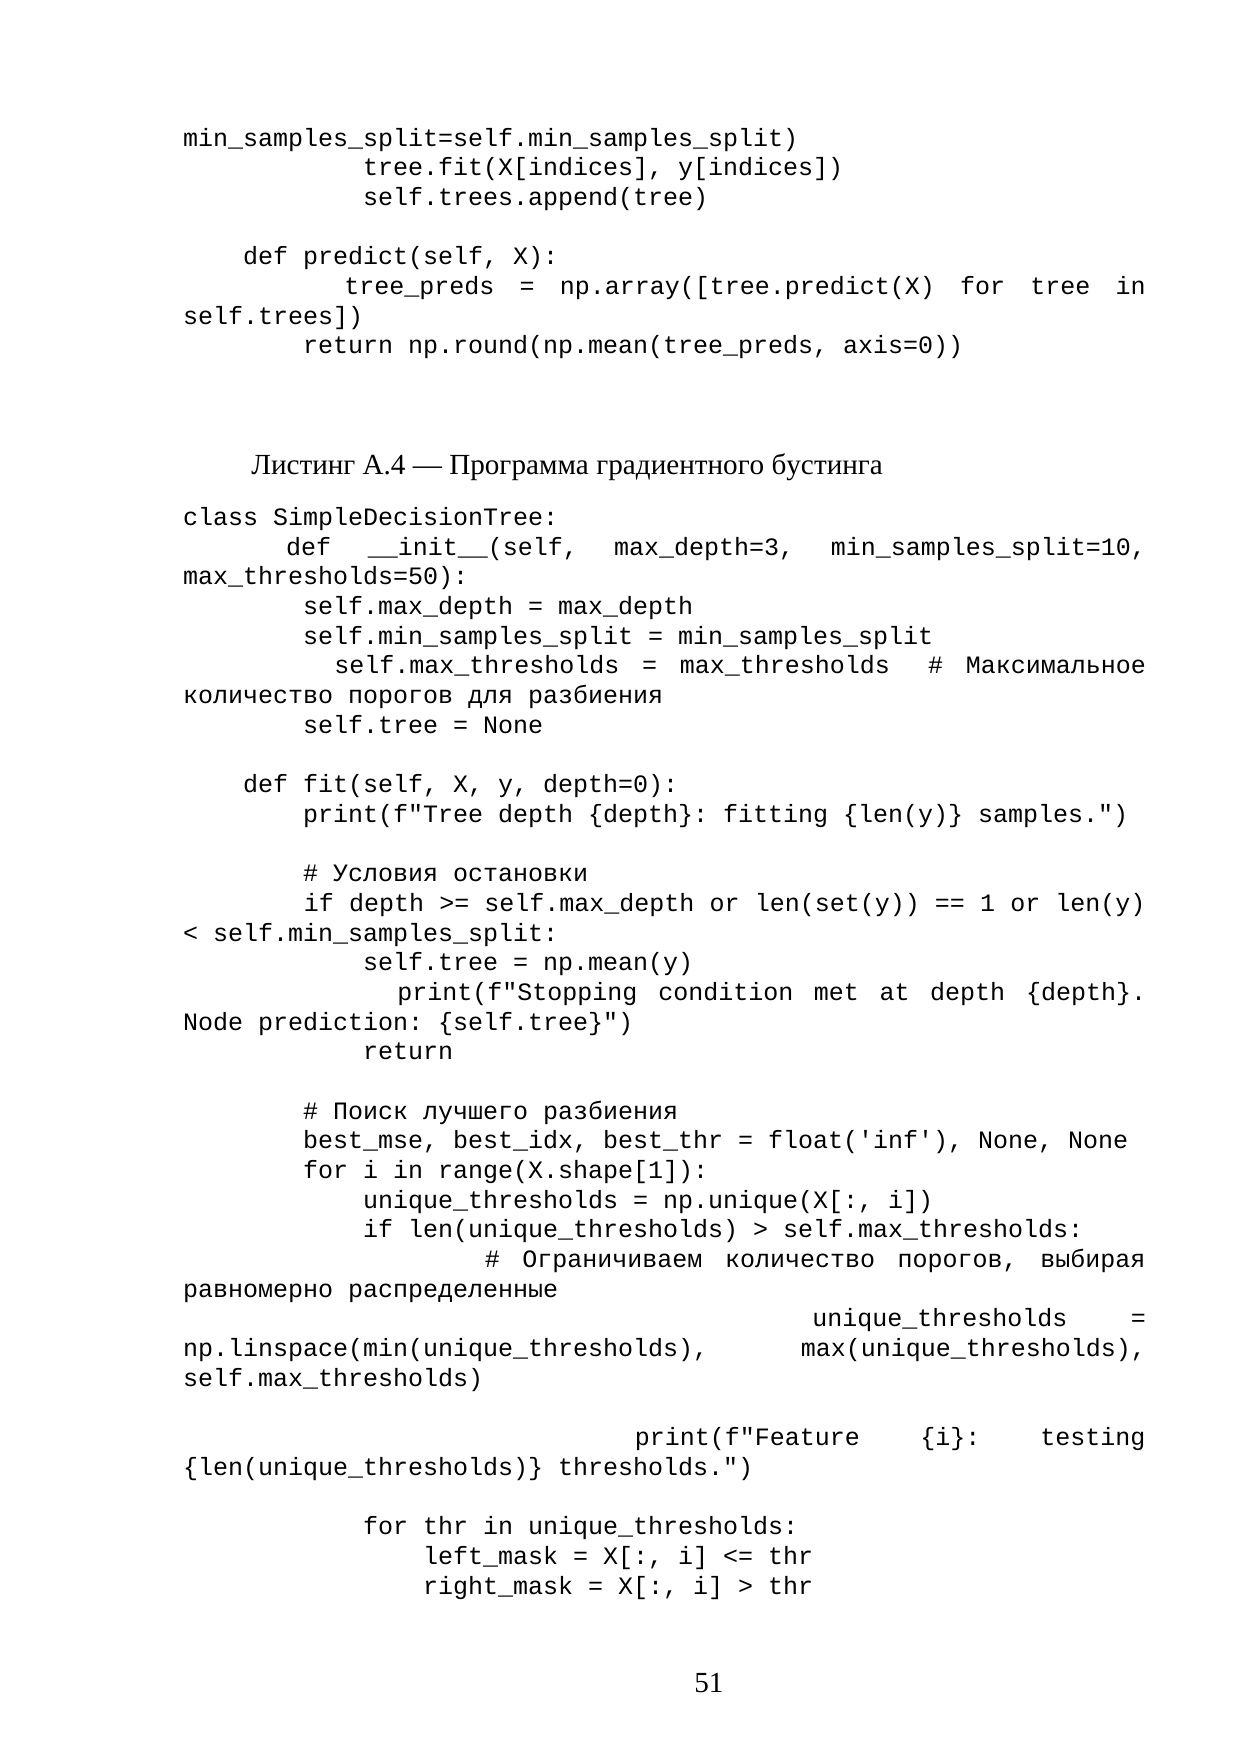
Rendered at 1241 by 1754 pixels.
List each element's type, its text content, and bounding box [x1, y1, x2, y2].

table_header class SimpleDecisionTree: def __init__(self, max_depth=3, min_samples_split=10, max_thresholds=50): self.max_depth = max_depth self.min_samples_split = min_samples_split self.max_thresholds = max_thresholds # Максимальное количество порогов для разбиения self.tree = None def fit(self, X, y, depth=0): print(f"Tree depth {depth}: fitting {len(y)} samples.") # Условия остановки if depth >= self.max_depth or len(set(y)) == 1 or len(y) < self.min_samples_split: self.tree = np.mean(y) print(f"Stopping condition met at depth {depth}. Node prediction: {self.tree}") return # Поиск лучшего разбиения best_mse, best_idx, best_thr = float('inf'), None, None for i in range(X.shape[1]): unique_thresholds = np.unique(X[:, i]) if len(unique_thresholds) > self.max_thresholds: # Ограничиваем количество порогов, выбирая равномерно распределенные unique_thresholds = np.linspace(min(unique_thresholds), max(unique_thresholds), self.max_thresholds) print(f"Feature {i}: testing {len(unique_thresholds)} thresholds.") for thr in unique_thresholds: left_mask = X[:, i] <= thr right_mask = X[:, i] > thr [177, 498, 1152, 1607]
table_header min_samples_split=self.min_samples_split) tree.fit(X[indices], y[indices]) self.trees.append(tree) def predict(self, X): tree_preds = np.array([tree.predict(X) for tree in self.trees]) return np.round(np.mean(tree_preds, axis=0)) [177, 118, 1152, 397]
text Листинг А.4 — Программа градиентного бустинга [177, 447, 1152, 481]
